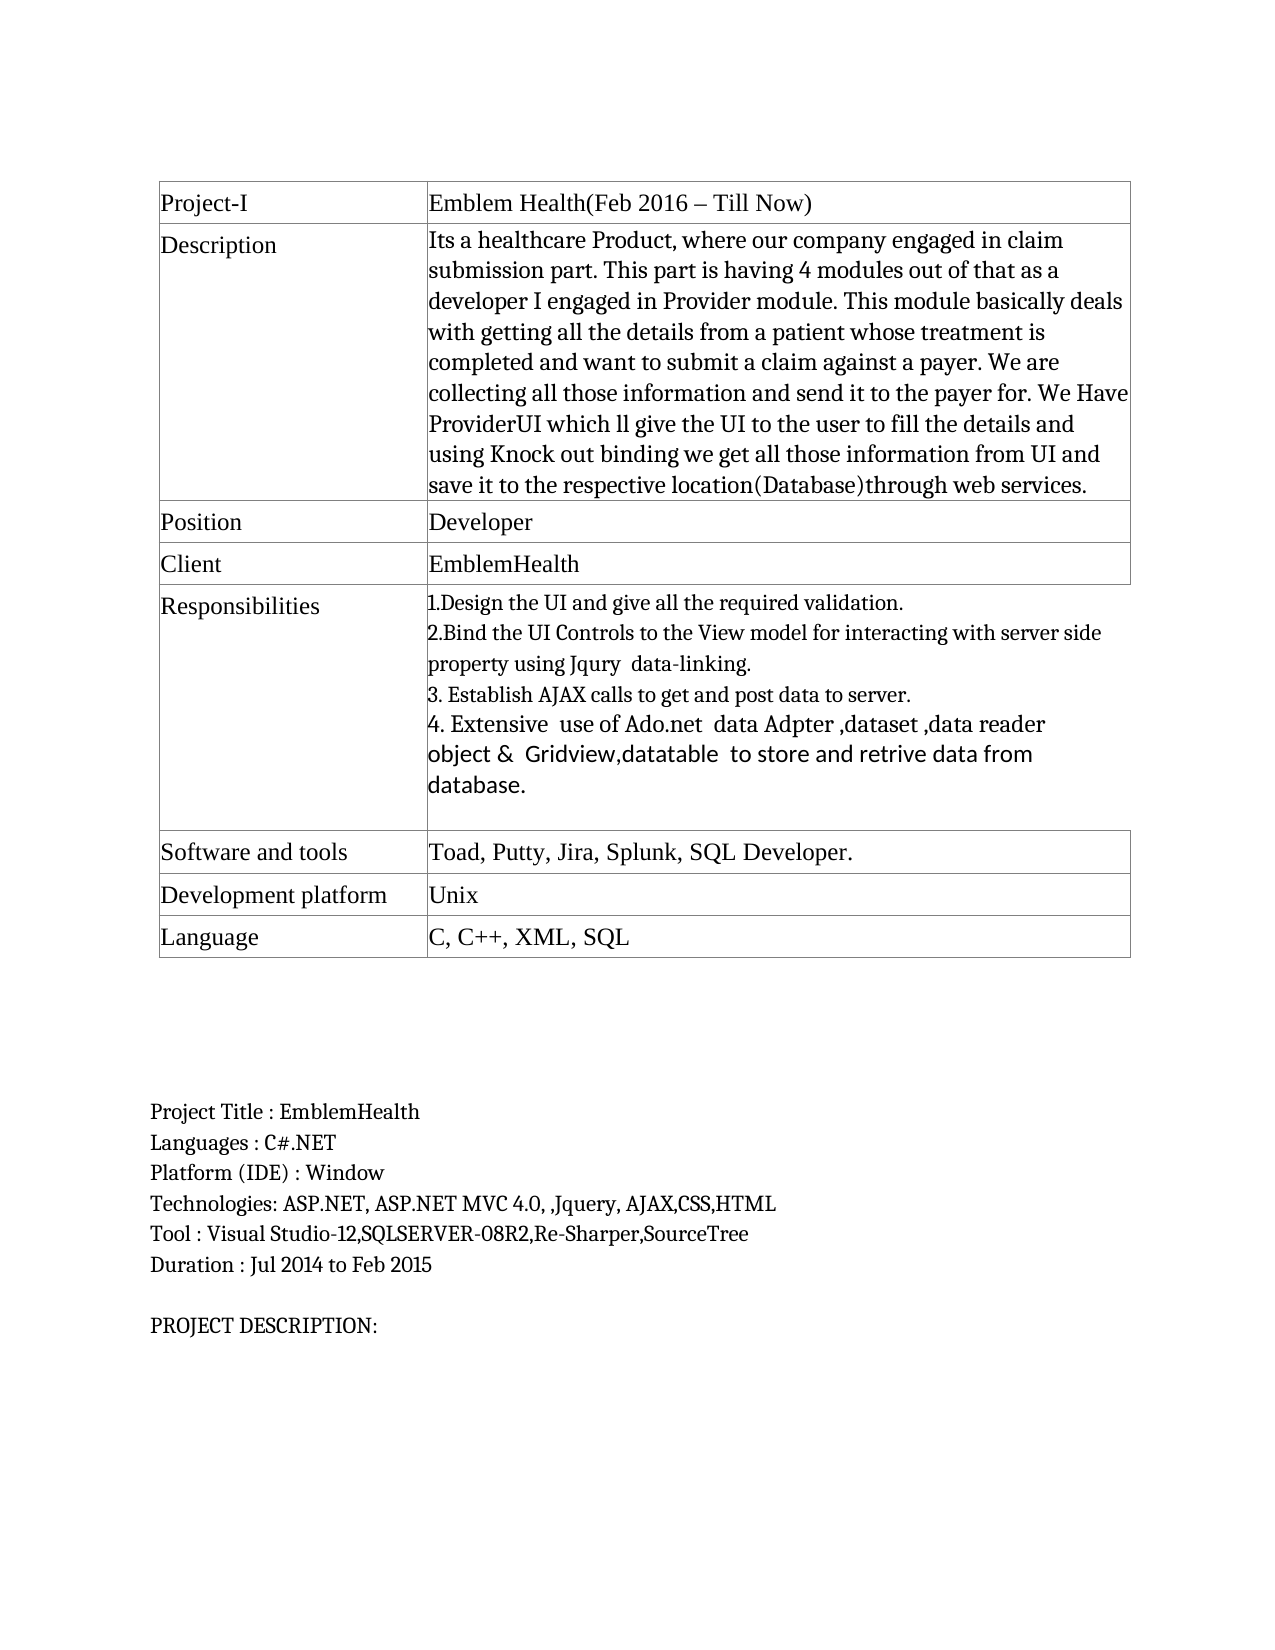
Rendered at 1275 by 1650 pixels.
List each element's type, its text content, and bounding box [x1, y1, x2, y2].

text Languages : C#.NET [150, 1125, 1125, 1156]
text Duration : Jul 2014 to Feb 2015 [150, 1247, 1125, 1278]
text PROJECT DESCRIPTION: [150, 1309, 1125, 1339]
table_cell Position [160, 501, 427, 542]
table_cell C, C++, XML, SQL [428, 916, 1130, 957]
table_cell Toad, Putty, Jira, Splunk, SQL Developer. [428, 831, 1130, 872]
table_header Project-I [160, 182, 427, 223]
text Technologies: ASP.NET, ASP.NET MVC 4.0, ,Jquery, AJAX,CSS,HTML [150, 1186, 1125, 1217]
table_header Emblem Health(Feb 2016 – Till Now) [428, 182, 1130, 223]
table_cell Software and tools [160, 831, 427, 872]
text Project Title : EmblemHealth [150, 1094, 1125, 1125]
table_cell Developer [428, 501, 1130, 542]
table_cell Responsibilities [160, 585, 427, 830]
table_cell Description [160, 224, 427, 499]
text Tool : Visual Studio-12,SQLSERVER-08R2,Re-Sharper,SourceTree [150, 1217, 1125, 1247]
table_cell Client [160, 543, 427, 584]
table_cell EmblemHealth [428, 543, 1130, 584]
table_cell Development platform [160, 874, 427, 915]
table_cell Language [160, 916, 427, 957]
table_cell Unix [428, 874, 1130, 915]
text Platform (IDE) : Window [150, 1156, 1125, 1186]
